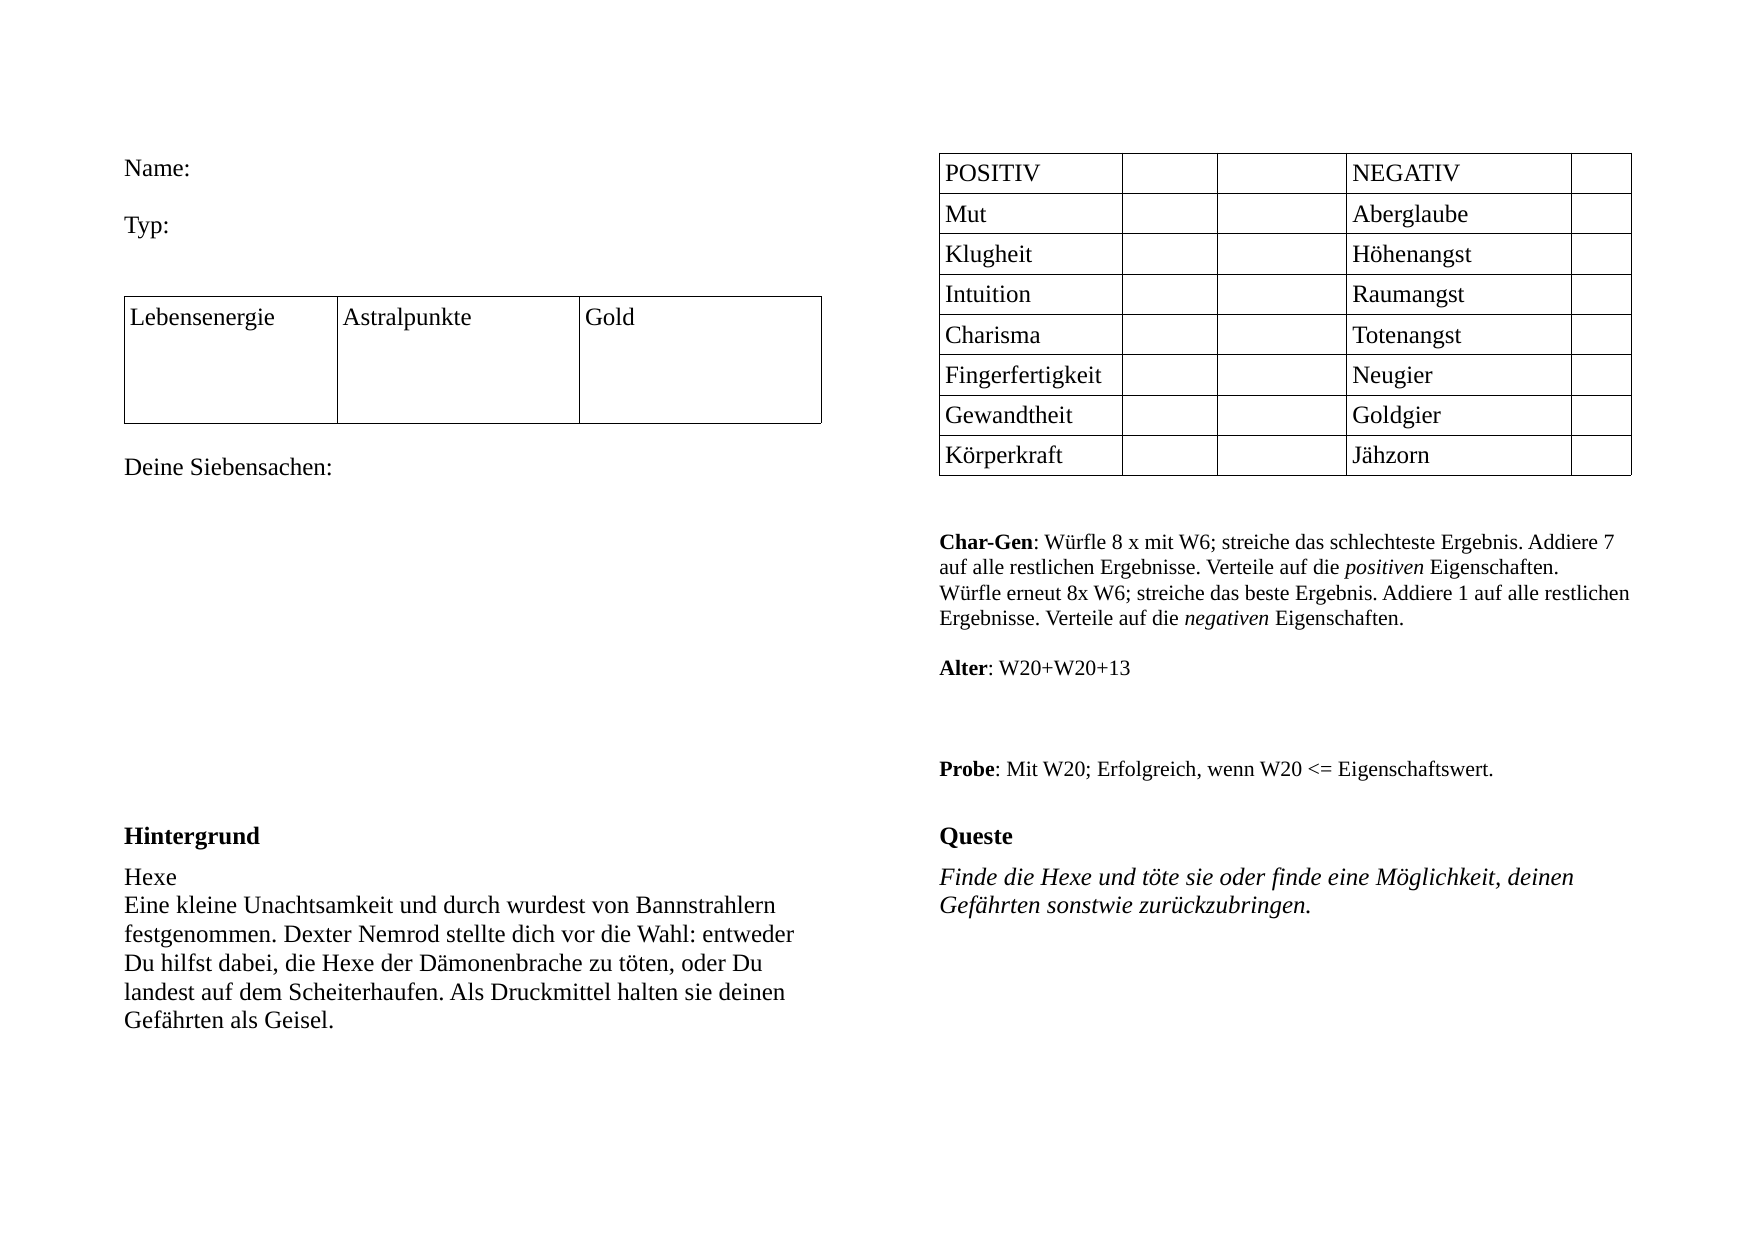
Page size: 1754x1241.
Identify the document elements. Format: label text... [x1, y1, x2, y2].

table_cell Höhenangst [1347, 234, 1571, 273]
table_cell [1572, 194, 1631, 233]
table_header Gold [580, 297, 821, 423]
table_cell [1572, 234, 1631, 273]
table_header Lebensenergie [125, 297, 337, 423]
table_cell Körperkraft [940, 436, 1122, 475]
table_cell Fingerfertigkeit [940, 355, 1122, 394]
table_cell [1218, 315, 1346, 354]
table_cell [1123, 436, 1217, 475]
table_header [1572, 154, 1631, 193]
table_header POSITIV [940, 154, 1122, 193]
table_cell [827, 816, 933, 856]
table_cell [1123, 194, 1217, 233]
table_cell Raumangst [1347, 275, 1571, 314]
table_cell Aberglaube [1347, 194, 1571, 233]
table_cell [1123, 396, 1217, 435]
table_cell [1218, 194, 1346, 233]
table_cell [1218, 275, 1346, 314]
table_cell Jähzorn [1347, 436, 1571, 475]
table_cell Finde die Hexe und töte sie oder finde eine Möglichkeit, deinen Gefährten sonstwie zurückzubringen. [933, 856, 1636, 1040]
table_header Char-Gen: Würfle 8 x mit W6; streiche das schlechteste Ergebnis. Addiere 7 auf alle restlichen Ergebnisse. Verteile auf die positiven Eigenschaften. Würfle erneut 8x W6; streiche das beste Ergebnis. Addiere 1 auf alle restlichen Ergebnisse. Verteile auf die negativen Eigenschaften. Alter: W20+W20+13 Probe: Mit W20; Erfolgreich, wenn W20 <= Eigenschaftswert. [933, 147, 1636, 816]
table_header NEGATIV [1347, 154, 1571, 193]
table_cell [1123, 234, 1217, 273]
table_cell [1123, 315, 1217, 354]
table_cell [1218, 436, 1346, 475]
table_cell Gewandtheit [940, 396, 1122, 435]
table_header [1123, 154, 1217, 193]
table_cell [1218, 355, 1346, 394]
table_cell Charisma [940, 315, 1122, 354]
table_cell Neugier [1347, 355, 1571, 394]
table_cell Hexe Eine kleine Unachtsamkeit und durch wurdest von Bannstrahlern festgenommen. Dexter Nemrod stellte dich vor die Wahl: entweder Du hilfst dabei, die Hexe der Dämonenbrache zu töten, oder Du landest auf dem Scheiterhaufen. Als Druckmittel halten sie deinen Gefährten als Geisel. [118, 856, 827, 1040]
table_cell Queste [933, 816, 1636, 856]
table_cell Klugheit [940, 234, 1122, 273]
table_header Name: Typ: Deine Siebensachen: [118, 147, 827, 816]
table_cell Totenangst [1347, 315, 1571, 354]
table_cell [1123, 355, 1217, 394]
table_cell [1572, 315, 1631, 354]
table_header Astralpunkte [338, 297, 579, 423]
table_cell [1572, 355, 1631, 394]
table_header [827, 147, 933, 816]
table_cell [1572, 275, 1631, 314]
table_cell Goldgier [1347, 396, 1571, 435]
table_cell [1123, 275, 1217, 314]
table_cell Hintergrund [118, 816, 827, 856]
table_cell [1572, 396, 1631, 435]
table_cell Mut [940, 194, 1122, 233]
table_cell [1218, 234, 1346, 273]
table_header [1218, 154, 1346, 193]
table_cell [1572, 436, 1631, 475]
table_cell Intuition [940, 275, 1122, 314]
table_cell [1218, 396, 1346, 435]
table_cell [827, 856, 933, 1040]
